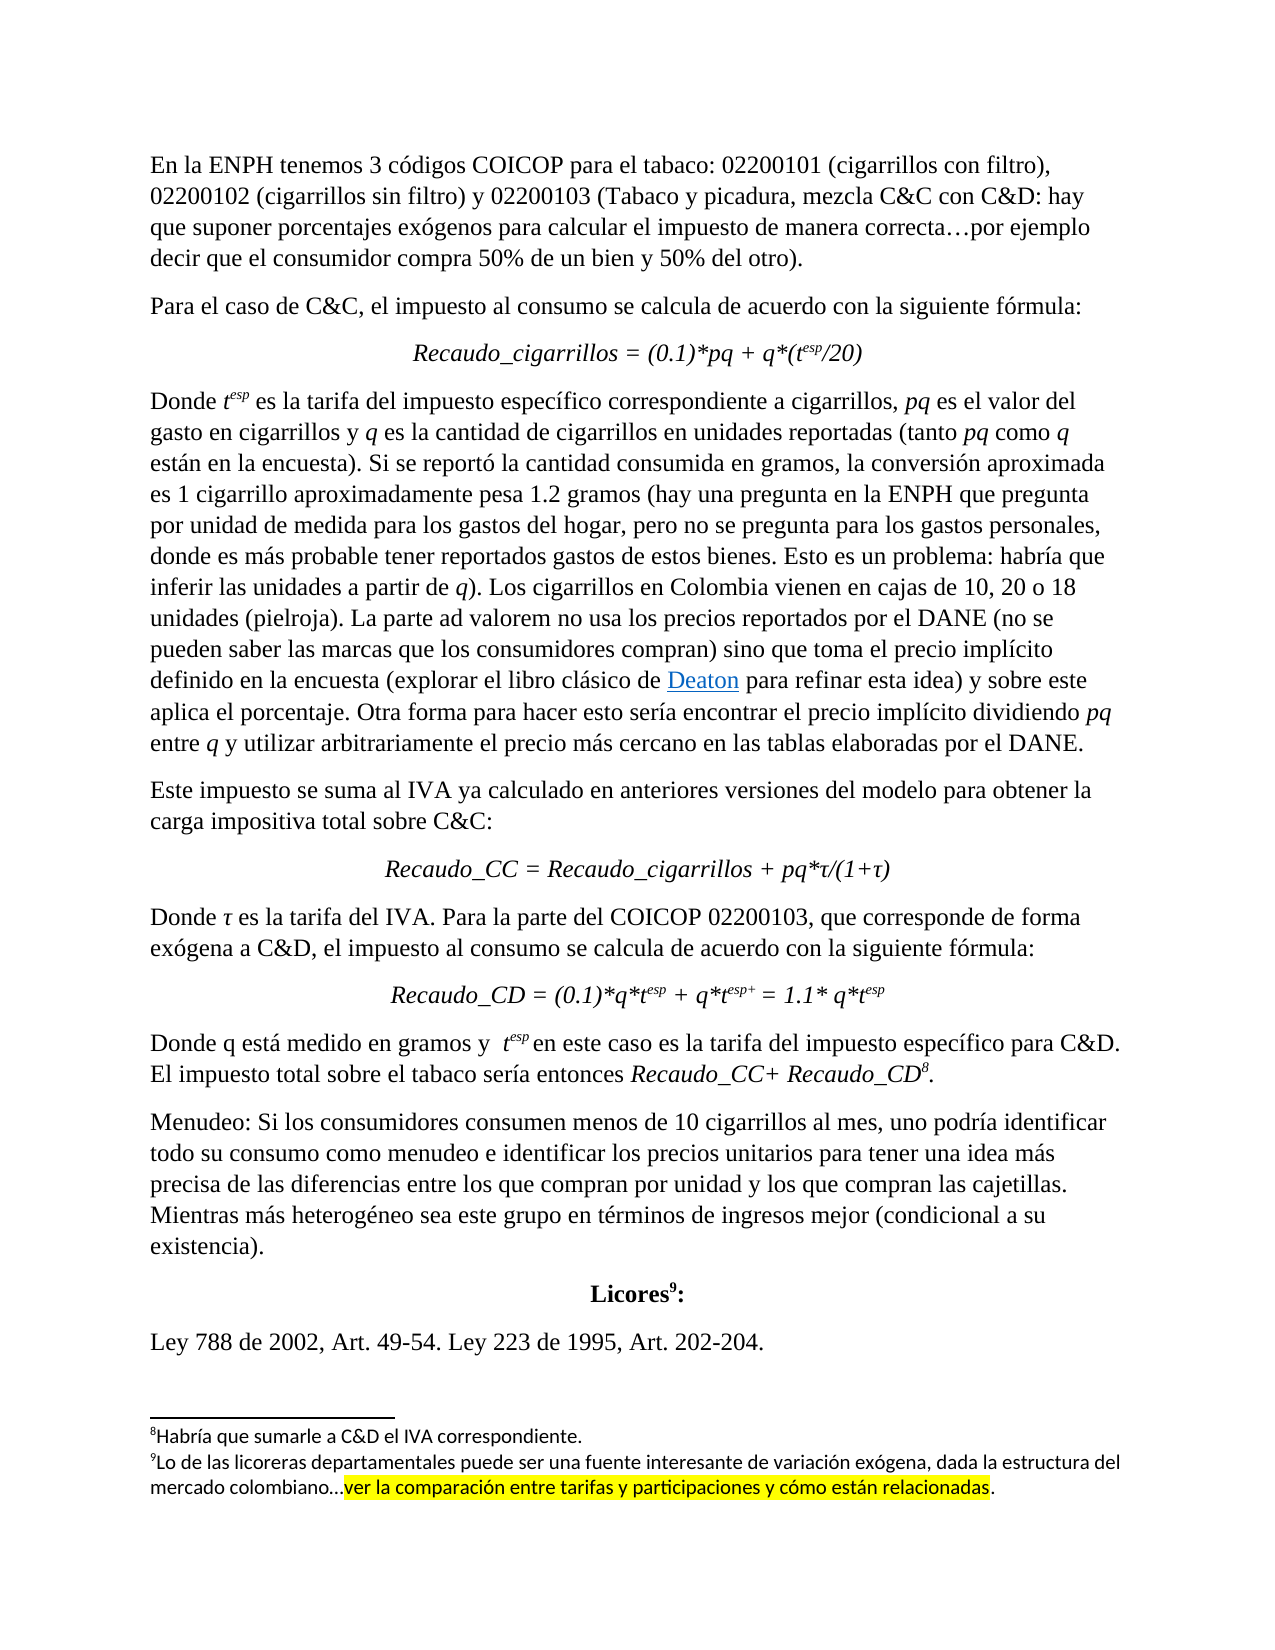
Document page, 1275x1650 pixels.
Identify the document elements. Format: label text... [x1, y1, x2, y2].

text Recaudo_CD = (0.1)*q*tesp + q*tesp+ = 1.1* q*tesp [150, 981, 1125, 1009]
text Recaudo_CC = Recaudo_cigarrillos + pq*τ/(1+τ) [150, 854, 1125, 883]
text Ley 788 de 2002, Art. 49-54. Ley 223 de 1995, Art. 202-204. [150, 1327, 1125, 1355]
text Este impuesto se suma al IVA ya calculado en anteriores versiones del modelo para obtener la carga impositiva total sobre C&C: [150, 775, 1125, 835]
text Menudeo: Si los consumidores consumen menos de 10 cigarrillos al mes, uno podría identificar todo su consumo como menudeo e identificar los precios unitarios para tener una idea más precisa de las diferencias entre los que compran por unidad y los que compran las cajetillas. Mientras más heterogéneo sea este grupo en términos de ingresos mejor (condicional a su existencia). [150, 1107, 1125, 1260]
text Donde q está medido en gramos y tesp en este caso es la tarifa del impuesto específico para C&D. El impuesto total sobre el tabaco sería entonces Recaudo_CC+ Recaudo_CD. [150, 1028, 1125, 1088]
text Lo de las licoreras departamentales puede ser una fuente interesante de variación exógena, dada la estructura del mercado colombiano…ver la comparación entre tarifas y participaciones y cómo están relacionadas. [150, 1449, 1125, 1500]
text Para el caso de C&C, el impuesto al consumo se calcula de acuerdo con la siguiente fórmula: [150, 291, 1125, 319]
text Habría que sumarle a C&D el IVA correspondiente. [150, 1424, 1125, 1449]
text En la ENPH tenemos 3 códigos COICOP para el tabaco: 02200101 (cigarrillos con filtro), 02200102 (cigarrillos sin filtro) y 02200103 (Tabaco y picadura, mezcla C&C con C&D: hay que suponer porcentajes exógenos para calcular el impuesto de manera correcta…por ejemplo decir que el consumidor compra 50% de un bien y 50% del otro). [150, 150, 1125, 272]
text Donde τ es la tarifa del IVA. Para la parte del COICOP 02200103, que corresponde de forma exógena a C&D, el impuesto al consumo se calcula de acuerdo con la siguiente fórmula: [150, 902, 1125, 962]
text Recaudo_cigarrillos = (0.1)*pq + q*(tesp/20) [150, 338, 1125, 367]
text Donde tesp es la tarifa del impuesto específico correspondiente a cigarrillos, pq es el valor del gasto en cigarrillos y q es la cantidad de cigarrillos en unidades reportadas (tanto pq como q están en la encuesta). Si se reportó la cantidad consumida en gramos, la conversión aproximada es 1 cigarrillo aproximadamente pesa 1.2 gramos (hay una pregunta en la ENPH que pregunta por unidad de medida para los gastos del hogar, pero no se pregunta para los gastos personales, donde es más probable tener reportados gastos de estos bienes. Esto es un problema: habría que inferir las unidades a partir de q). Los cigarrillos en Colombia vienen en cajas de 10, 20 o 18 unidades (pielroja). La parte ad valorem no usa los precios reportados por el DANE (no se pueden saber las marcas que los consumidores compran) sino que toma el precio implícito definido en la encuesta (explorar el libro clásico de Deaton para refinar esta idea) y sobre este aplica el porcentaje. Otra forma para hacer esto sería encontrar el precio implícito dividiendo pq entre q y utilizar arbitrariamente el precio más cercano en las tablas elaboradas por el DANE. [150, 386, 1125, 756]
text Licores: [150, 1279, 1125, 1308]
